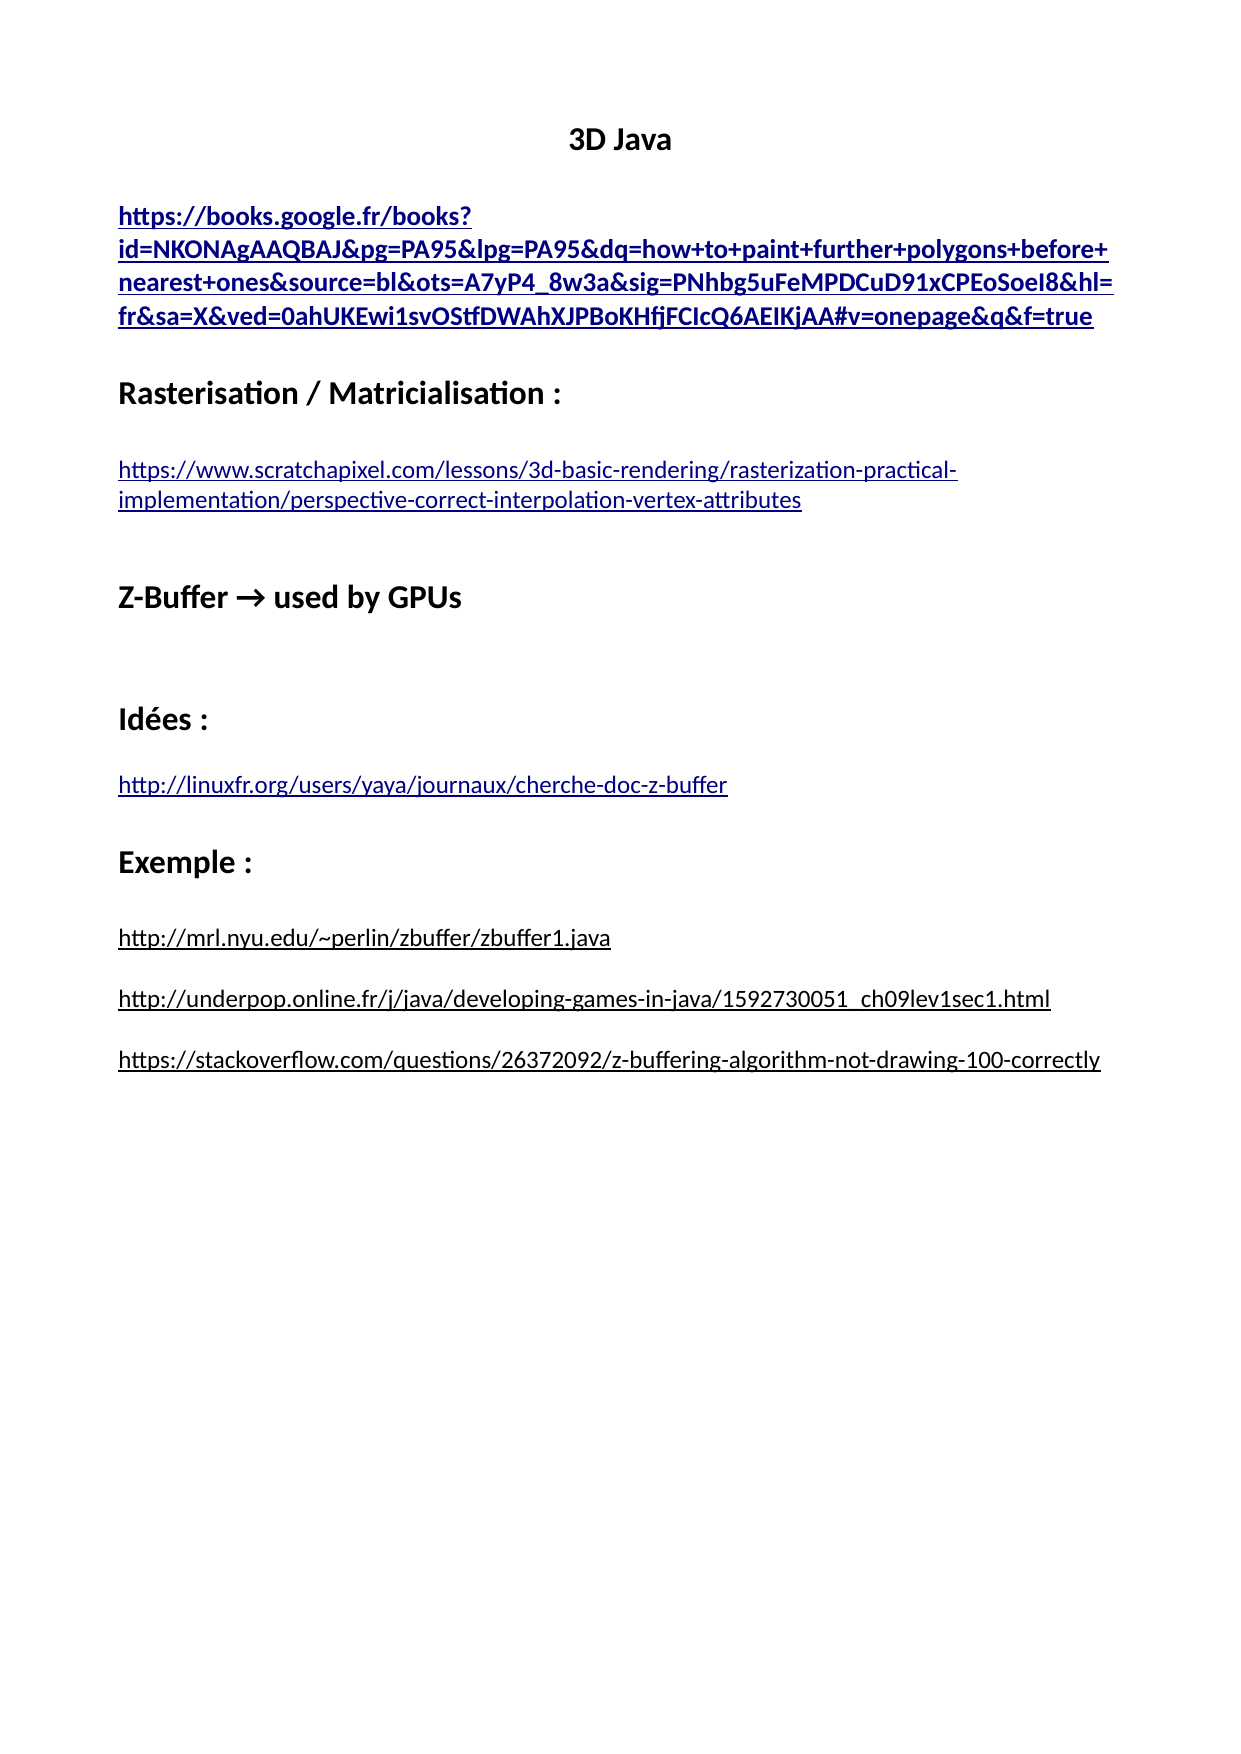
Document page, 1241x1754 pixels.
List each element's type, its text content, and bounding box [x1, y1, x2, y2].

text Exemple : [118, 841, 1122, 881]
text Rasterisation / Matricialisation : [118, 372, 1122, 413]
text http://mrl.nyu.edu/~perlin/zbuffer/zbuffer1.java [118, 922, 1122, 953]
text http://linuxfr.org/users/yaya/journaux/cherche-doc-z-buffer [118, 769, 1122, 800]
text https://books.google.fr/books?id=NKONAgAAQBAJ&pg=PA95&lpg=PA95&dq=how+to+paint+further+polygons+before+nearest+ones&source=bl&ots=A7yP4_8w3a&sig=PNhbg5uFeMPDCuD91xCPEoSoeI8&hl=fr&sa=X&ved=0ahUKEwi1svOStfDWAhXJPBoKHfjFCIcQ6AEIKjAA#v=onepage&q&f=true [118, 199, 1122, 332]
text Idées : [118, 698, 1122, 739]
text 3D Java [118, 118, 1122, 159]
text Z-Buffer → used by GPUs [118, 576, 1122, 617]
text https://www.scratchapixel.com/lessons/3d-basic-rendering/rasterization-practical-implementation/perspective-correct-interpolation-vertex-attributes [118, 454, 1122, 515]
text https://stackoverflow.com/questions/26372092/z-buffering-algorithm-not-drawing-100-correctly [118, 1044, 1122, 1075]
text http://underpop.online.fr/j/java/developing-games-in-java/1592730051_ch09lev1sec1.html [118, 983, 1122, 1014]
